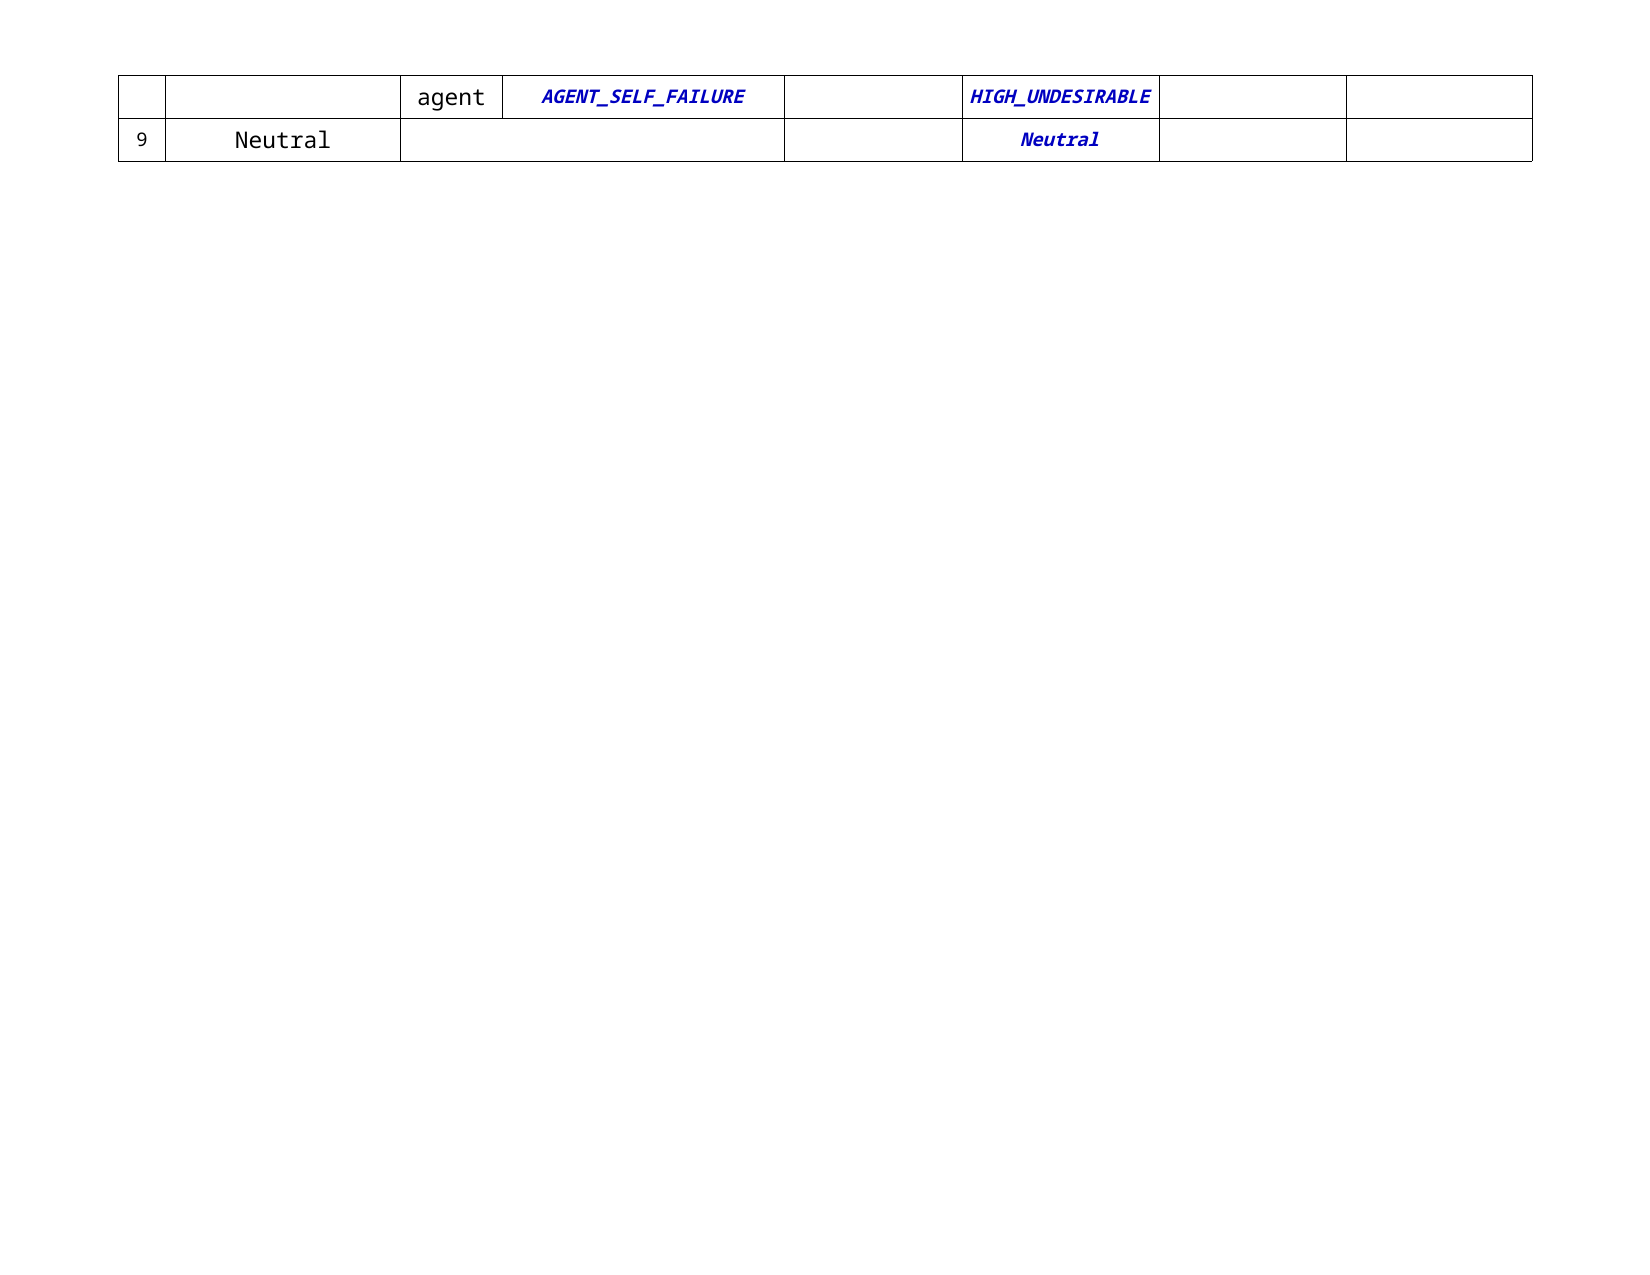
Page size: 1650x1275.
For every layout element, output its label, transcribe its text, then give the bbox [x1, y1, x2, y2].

table_cell [1347, 76, 1532, 118]
table_cell HIGH_UNDESIRABLE [963, 76, 1159, 118]
table_cell [785, 119, 962, 161]
table_cell [1347, 119, 1532, 161]
table_cell [401, 119, 784, 161]
table_cell [119, 76, 165, 118]
table_cell 9 [119, 119, 165, 161]
table_cell [785, 76, 962, 118]
table_cell [1160, 119, 1346, 161]
table_cell Neutral [963, 119, 1159, 161]
table_cell [1160, 76, 1346, 118]
table_cell AGENT_SELF_FAILURE [503, 76, 784, 118]
table_cell Neutral [166, 119, 400, 161]
table_cell agent [401, 76, 502, 118]
table_cell [166, 76, 400, 118]
